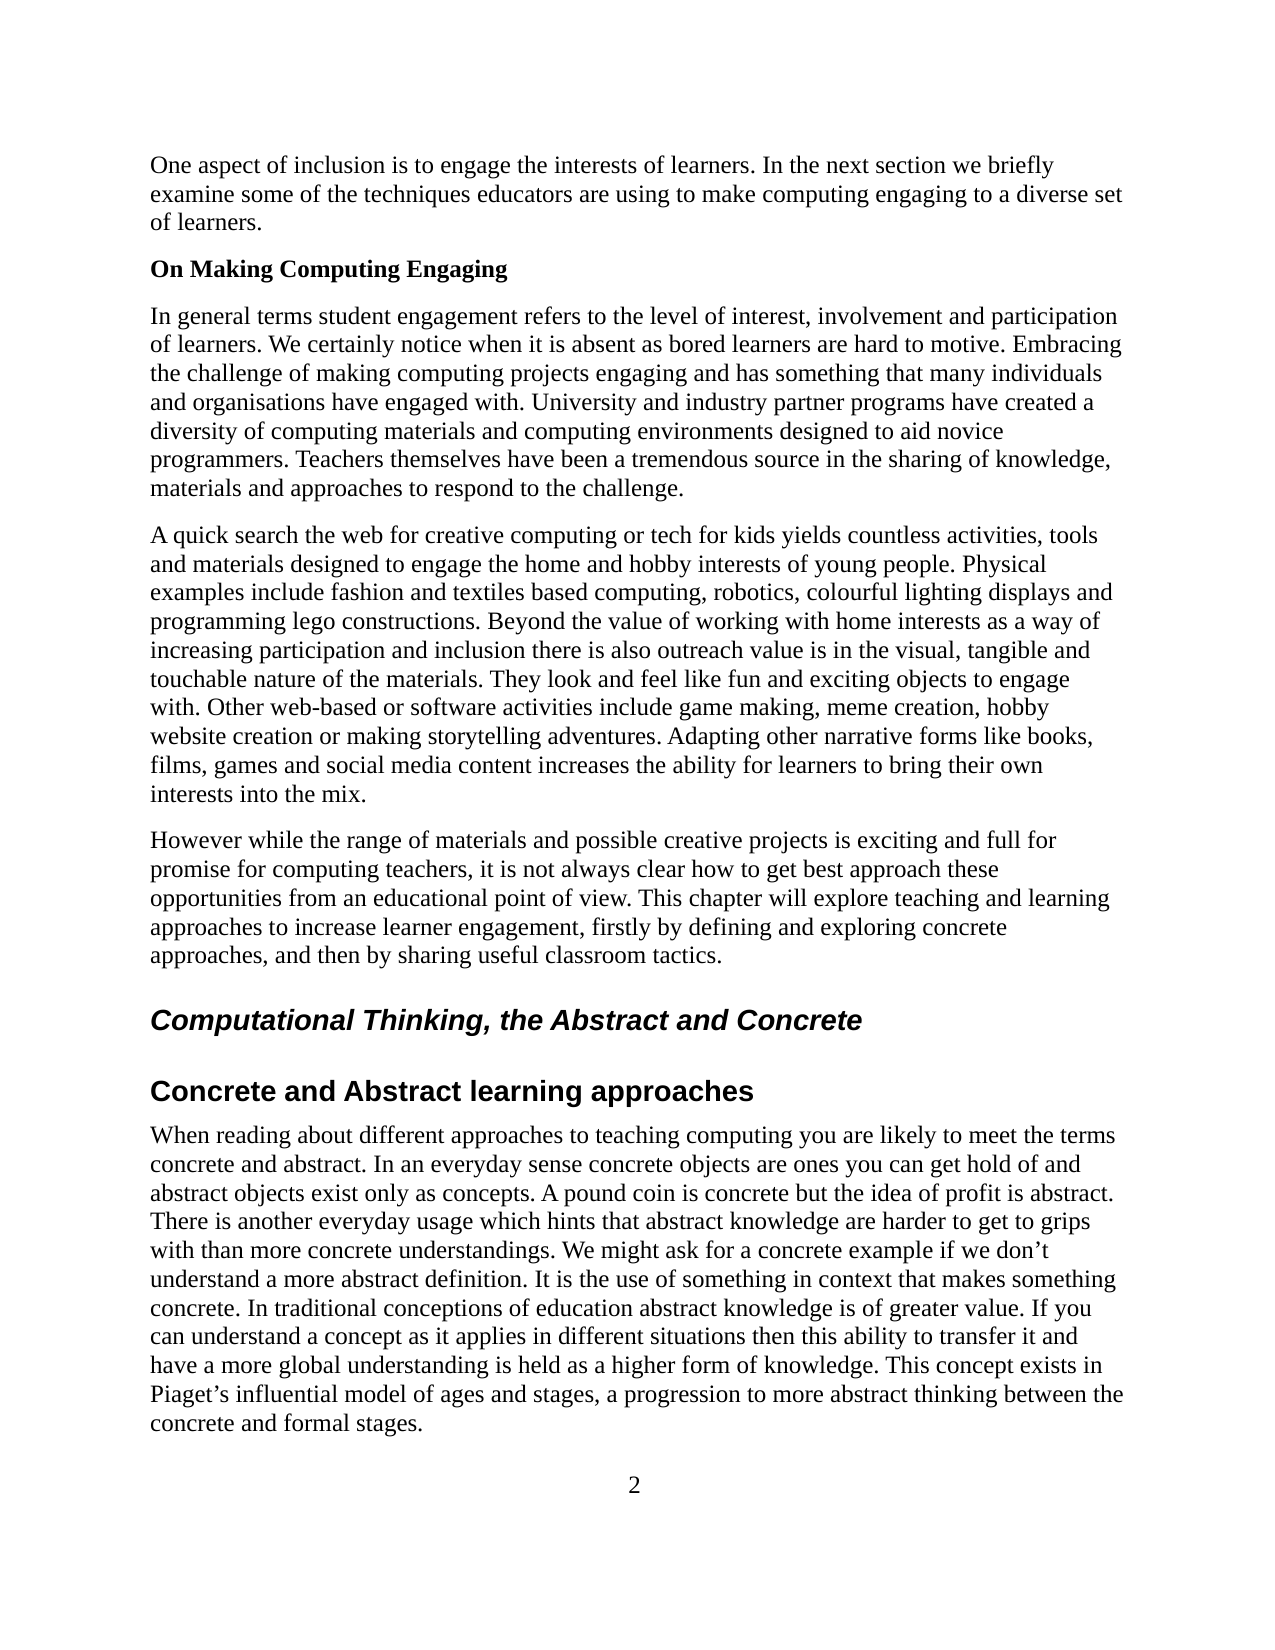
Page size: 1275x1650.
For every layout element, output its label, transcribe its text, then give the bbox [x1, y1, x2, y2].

text In general terms student engagement refers to the level of interest, involvement and participation of learners. We certainly notice when it is absent as bored learners are hard to motive. Embracing the challenge of making computing projects engaging and has something that many individuals and organisations have engaged with. University and industry partner programs have created a diversity of computing materials and computing environments designed to aid novice programmers. Teachers themselves have been a tremendous source in the sharing of knowledge, materials and approaches to respond to the challenge. [150, 301, 1125, 502]
text A quick search the web for creative computing or tech for kids yields countless activities, tools and materials designed to engage the home and hobby interests of young people. Physical examples include fashion and textiles based computing, robotics, colourful lighting displays and programming lego constructions. Beyond the value of working with home interests as a way of increasing participation and inclusion there is also outreach value is in the visual, tangible and touchable nature of the materials. They look and feel like fun and exciting objects to engage with. Other web-based or software activities include game making, meme creation, hobby website creation or making storytelling adventures. Adapting other narrative forms like books, films, games and social media content increases the ability for learners to bring their own interests into the mix. [150, 520, 1125, 807]
subtitle Computational Thinking, the Abstract and Concrete [150, 1003, 1125, 1037]
text When reading about different approaches to teaching computing you are likely to meet the terms concrete and abstract. In an everyday sense concrete objects are ones you can get hold of and abstract objects exist only as concepts. A pound coin is concrete but the idea of profit is abstract. There is another everyday usage which hints that abstract knowledge are harder to get to grips with than more concrete understandings. We might ask for a concrete example if we don’t understand a more abstract definition. It is the use of something in context that makes something concrete. In traditional conceptions of education abstract knowledge is of greater value. If you can understand a concept as it applies in different situations then this ability to transfer it and have a more global understanding is held as a higher form of knowledge. This concept exists in Piaget’s influential model of ages and stages, a progression to more abstract thinking between the concrete and formal stages. [150, 1120, 1125, 1436]
text One aspect of inclusion is to engage the interests of learners. In the next section we briefly examine some of the techniques educators are using to make computing engaging to a diverse set of learners. [150, 150, 1125, 236]
subtitle Concrete and Abstract learning approaches [150, 1074, 1125, 1108]
text On Making Computing Engaging [150, 254, 1125, 283]
text However while the range of materials and possible creative projects is exciting and full for promise for computing teachers, it is not always clear how to get best approach these opportunities from an educational point of view. This chapter will explore teaching and learning approaches to increase learner engagement, firstly by defining and exploring concrete approaches, and then by sharing useful classroom tactics. [150, 825, 1125, 969]
